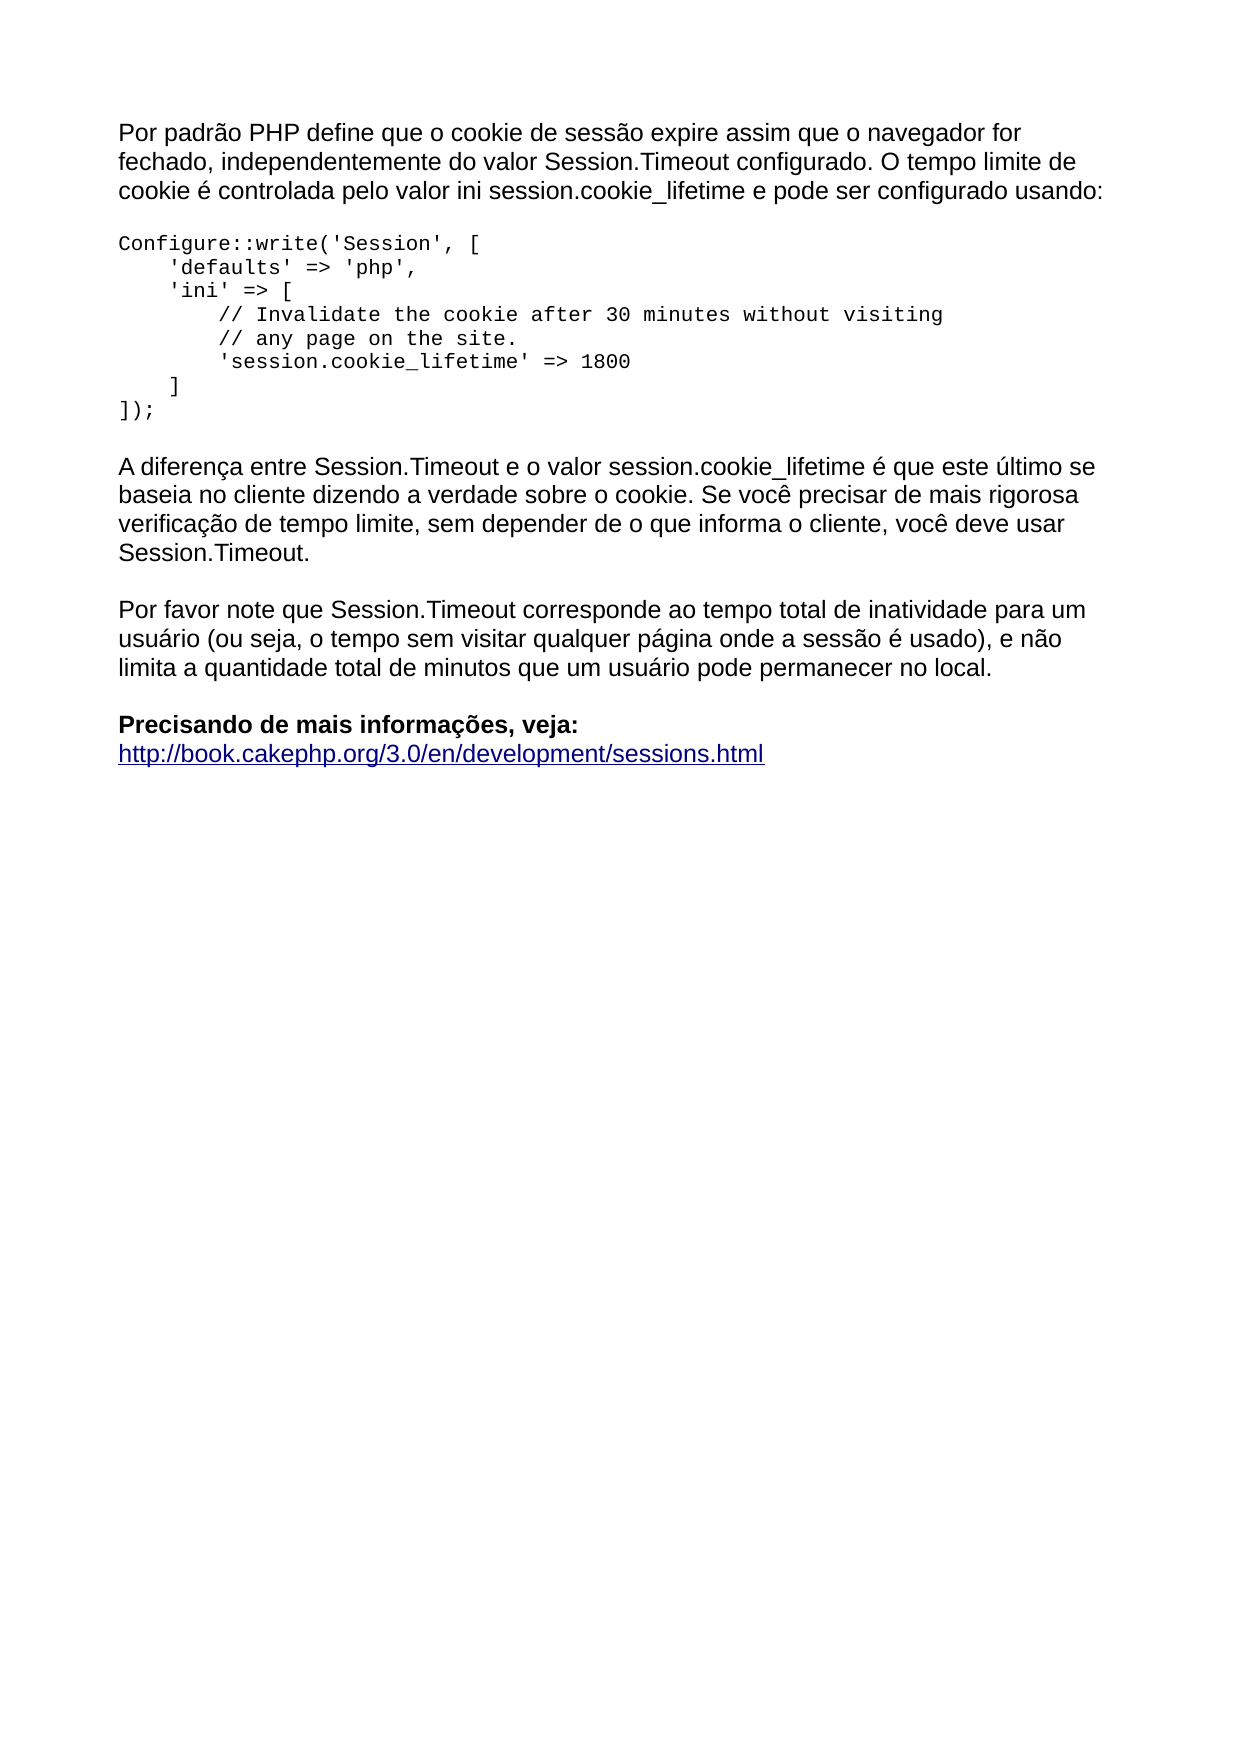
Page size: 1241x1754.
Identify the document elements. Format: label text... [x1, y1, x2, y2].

text 'session.cookie_lifetime' => 1800 [118, 351, 1122, 375]
text Precisando de mais informações, veja: [118, 711, 1122, 739]
text A diferença entre Session.Timeout e o valor session.cookie_lifetime é que este último se baseia no cliente dizendo a verdade sobre o cookie. Se você precisar de mais rigorosa verificação de tempo limite, sem depender de o que informa o cliente, você deve usar Session.Timeout. Por favor note que Session.Timeout corresponde ao tempo total de inatividade para um usuário (ou seja, o tempo sem visitar qualquer página onde a sessão é usado), e não limita a quantidade total de minutos que um usuário pode permanecer no local. [118, 452, 1122, 682]
text 'ini' => [ [118, 280, 1122, 304]
text ] [118, 375, 1122, 399]
text Por padrão PHP define que o cookie de sessão expire assim que o navegador for fechado, independentemente do valor Session.Timeout configurado. O tempo limite de cookie é controlada pelo valor ini session.cookie_lifetime e pode ser configurado usando: [118, 118, 1122, 204]
text // any page on the site. [118, 328, 1122, 351]
text // Invalidate the cookie after 30 minutes without visiting [118, 304, 1122, 328]
text Configure::write('Session', [ [118, 233, 1122, 257]
text http://book.cakephp.org/3.0/en/development/sessions.html [118, 739, 1122, 768]
text 'defaults' => 'php', [118, 257, 1122, 280]
text ]); [118, 399, 1122, 422]
